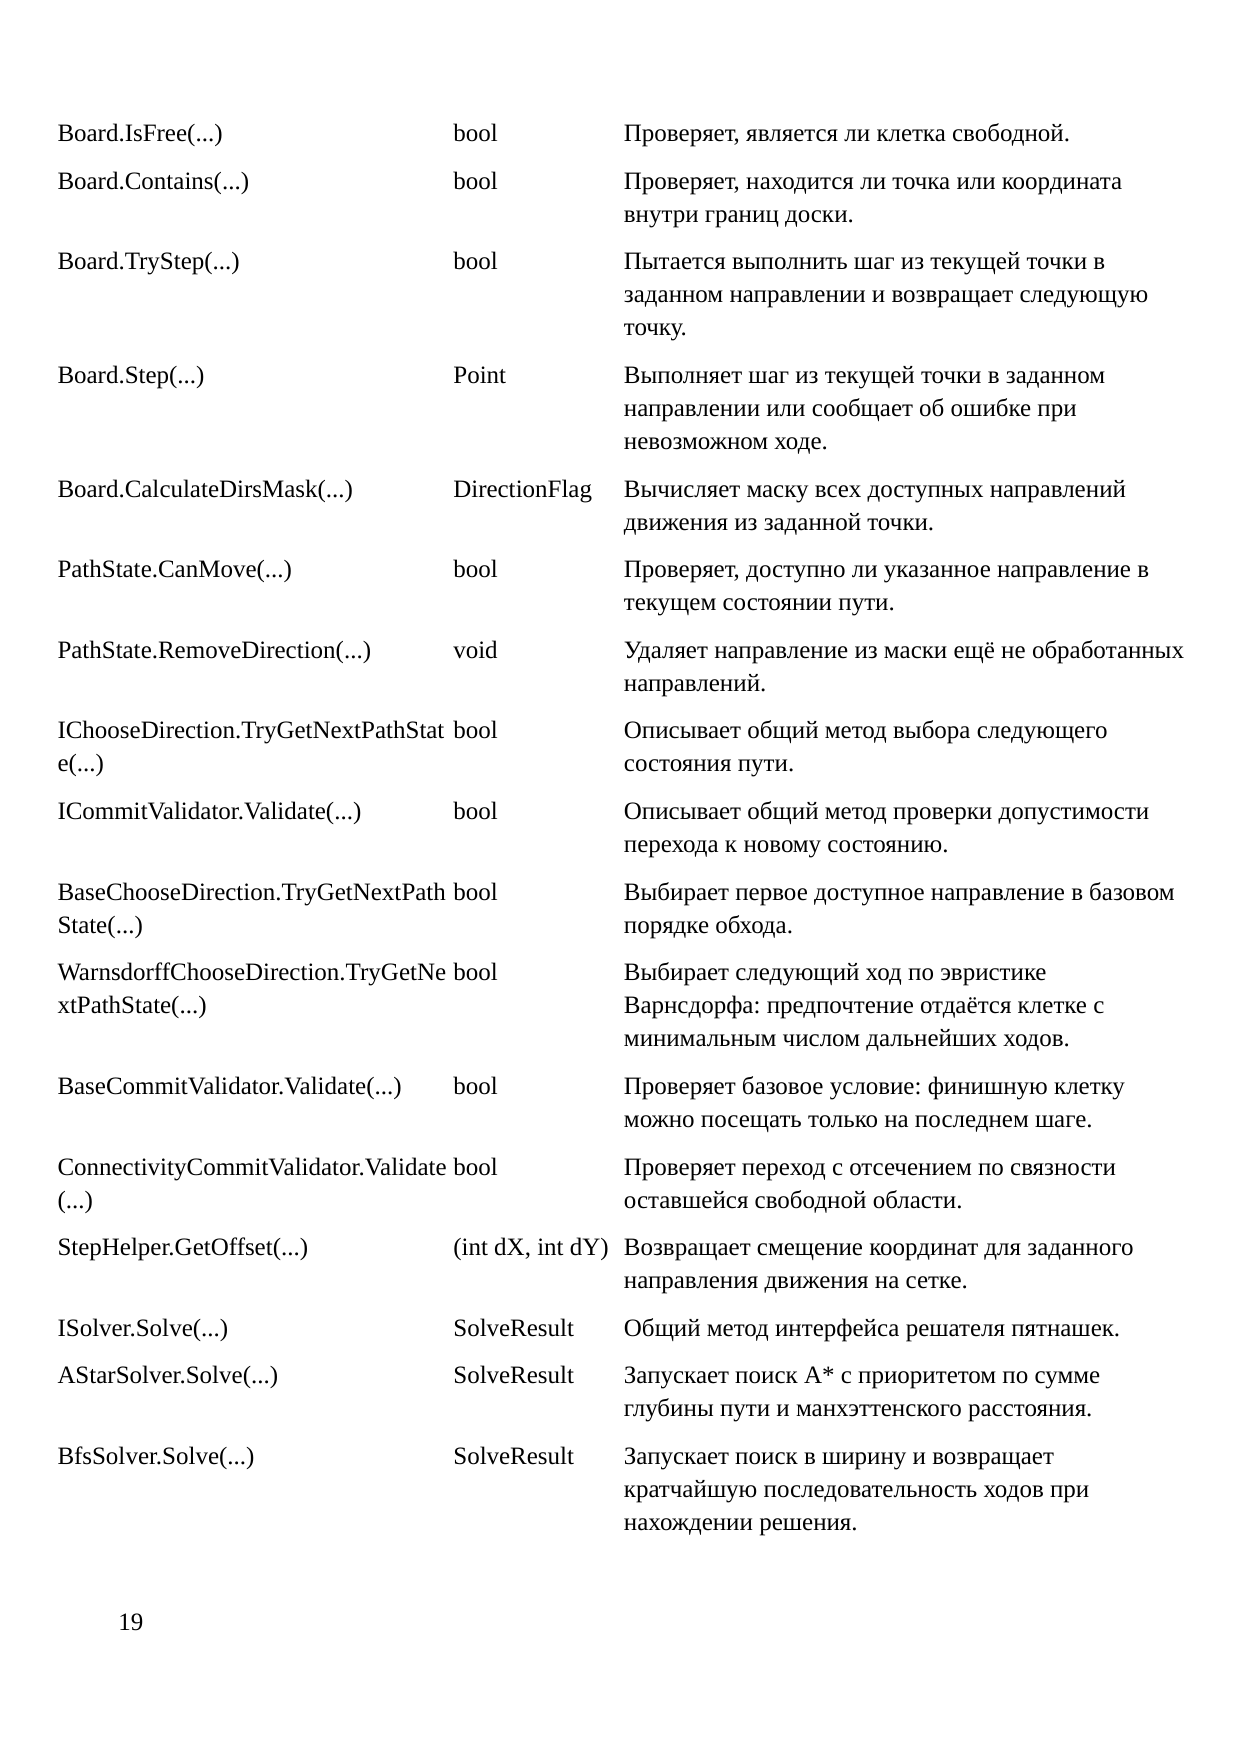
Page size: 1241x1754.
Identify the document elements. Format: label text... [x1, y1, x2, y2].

table_cell Board.CalculateDirsMask(...) [57, 474, 453, 554]
table_cell bool [453, 796, 624, 877]
table_cell Проверяет базовое условие: финишную клетку можно посещать только на последнем шаге. [624, 1071, 1185, 1152]
table_cell DirectionFlag [453, 474, 624, 554]
table_cell Запускает поиск A* с приоритетом по сумме глубины пути и манхэттенского расстояния. [624, 1361, 1185, 1441]
table_cell ICommitValidator.Validate(...) [57, 796, 453, 877]
table_cell bool [453, 716, 624, 796]
table_cell bool [453, 118, 624, 166]
table_cell SolveResult [453, 1441, 624, 1555]
table_cell Выбирает первое доступное направление в базовом порядке обхода. [624, 877, 1185, 957]
table_cell AStarSolver.Solve(...) [57, 1361, 453, 1441]
table_cell Описывает общий метод проверки допустимости перехода к новому состоянию. [624, 796, 1185, 877]
table_cell Выбирает следующий ход по эвристике Варнсдорфа: предпочтение отдаётся клетке с минимальным числом дальнейших ходов. [624, 958, 1185, 1071]
table_cell (int dX, int dY) [453, 1232, 624, 1313]
table_cell bool [453, 958, 624, 1071]
table_cell Board.TryStep(...) [57, 246, 453, 360]
table_cell Удаляет направление из маски ещё не обработанных направлений. [624, 635, 1185, 716]
table_cell WarnsdorffChooseDirection.TryGetNextPathState(...) [57, 958, 453, 1071]
table_cell bool [453, 877, 624, 957]
table_cell bool [453, 1152, 624, 1232]
table_cell BfsSolver.Solve(...) [57, 1441, 453, 1555]
table_cell Возвращает смещение координат для заданного направления движения на сетке. [624, 1232, 1185, 1313]
table_cell Board.IsFree(...) [57, 118, 453, 166]
table_cell ISolver.Solve(...) [57, 1313, 453, 1361]
table_cell PathState.RemoveDirection(...) [57, 635, 453, 716]
table_cell Board.Contains(...) [57, 166, 453, 246]
table_cell Проверяет, является ли клетка свободной. [624, 118, 1185, 166]
table_cell ConnectivityCommitValidator.Validate(...) [57, 1152, 453, 1232]
table_cell Общий метод интерфейса решателя пятнашек. [624, 1313, 1185, 1361]
table_cell Проверяет, находится ли точка или координата внутри границ доски. [624, 166, 1185, 246]
table_cell IChooseDirection.TryGetNextPathState(...) [57, 716, 453, 796]
table_cell Проверяет переход с отсечением по связности оставшейся свободной области. [624, 1152, 1185, 1232]
table_cell bool [453, 554, 624, 635]
table_cell bool [453, 1071, 624, 1152]
table_cell Board.Step(...) [57, 360, 453, 474]
table_cell bool [453, 246, 624, 360]
table_cell Пытается выполнить шаг из текущей точки в заданном направлении и возвращает следующую точку. [624, 246, 1185, 360]
table_cell Вычисляет маску всех доступных направлений движения из заданной точки. [624, 474, 1185, 554]
table_cell Запускает поиск в ширину и возвращает кратчайшую последовательность ходов при нахождении решения. [624, 1441, 1185, 1555]
table_cell Описывает общий метод выбора следующего состояния пути. [624, 716, 1185, 796]
table_cell bool [453, 166, 624, 246]
table_cell PathState.CanMove(...) [57, 554, 453, 635]
table_cell SolveResult [453, 1361, 624, 1441]
table_cell BaseCommitValidator.Validate(...) [57, 1071, 453, 1152]
table_cell StepHelper.GetOffset(...) [57, 1232, 453, 1313]
table_cell Point [453, 360, 624, 474]
table_cell BaseChooseDirection.TryGetNextPathState(...) [57, 877, 453, 957]
table_cell Проверяет, доступно ли указанное направление в текущем состоянии пути. [624, 554, 1185, 635]
table_cell void [453, 635, 624, 716]
table_cell Выполняет шаг из текущей точки в заданном направлении или сообщает об ошибке при невозможном ходе. [624, 360, 1185, 474]
table_cell SolveResult [453, 1313, 624, 1361]
